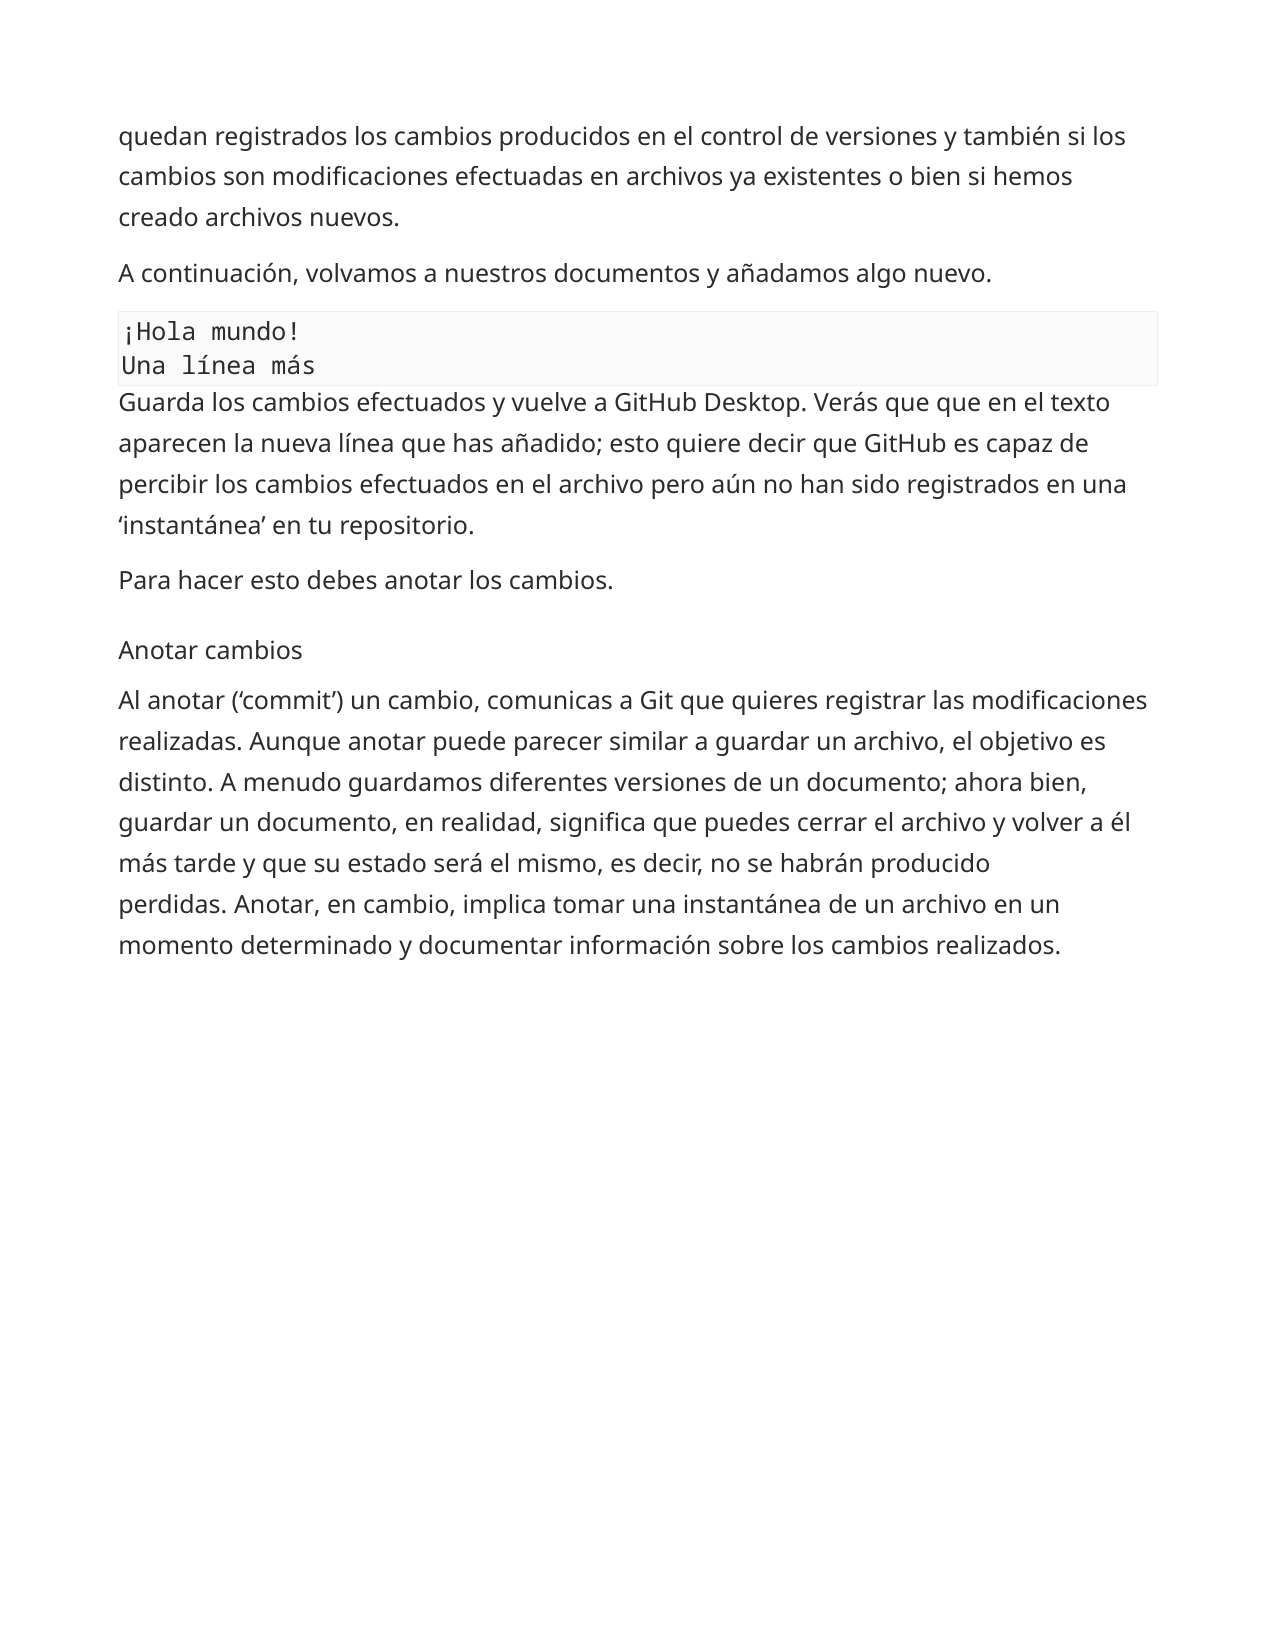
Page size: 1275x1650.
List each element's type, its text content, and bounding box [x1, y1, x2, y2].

text A continuación, volvamos a nuestros documentos y añadamos algo nuevo. [118, 255, 1157, 289]
text Al anotar (‘commit’) un cambio, comunicas a Git que quieres registrar las modificaciones realizadas. Aunque anotar puede parecer similar a guardar un archivo, el objetivo es distinto. A menudo guardamos diferentes versiones de un documento; ahora bien, guardar un documento, en realidad, significa que puedes cerrar el archivo y volver a él más tarde y que su estado será el mismo, es decir, no se habrán producido perdidas. Anotar, en cambio, implica tomar una instantánea de un archivo en un momento determinado y documentar información sobre los cambios realizados. [118, 683, 1157, 962]
subtitle Anotar cambios [118, 633, 1157, 667]
text quedan registrados los cambios producidos en el control de versiones y también si los cambios son modificaciones efectuadas en archivos ya existentes o bien si hemos creado archivos nuevos. [118, 118, 1157, 234]
text Una línea más [119, 345, 1157, 385]
text Guarda los cambios efectuados y vuelve a GitHub Desktop. Verás que que en el texto aparecen la nueva línea que has añadido; esto quiere decir que GitHub es capaz de percibir los cambios efectuados en el archivo pero aún no han sido registrados en una ‘instantánea’ en tu repositorio. [118, 386, 1157, 541]
text Para hacer esto debes anotar los cambios. [118, 563, 1157, 597]
text ¡Hola mundo! [119, 312, 1157, 345]
